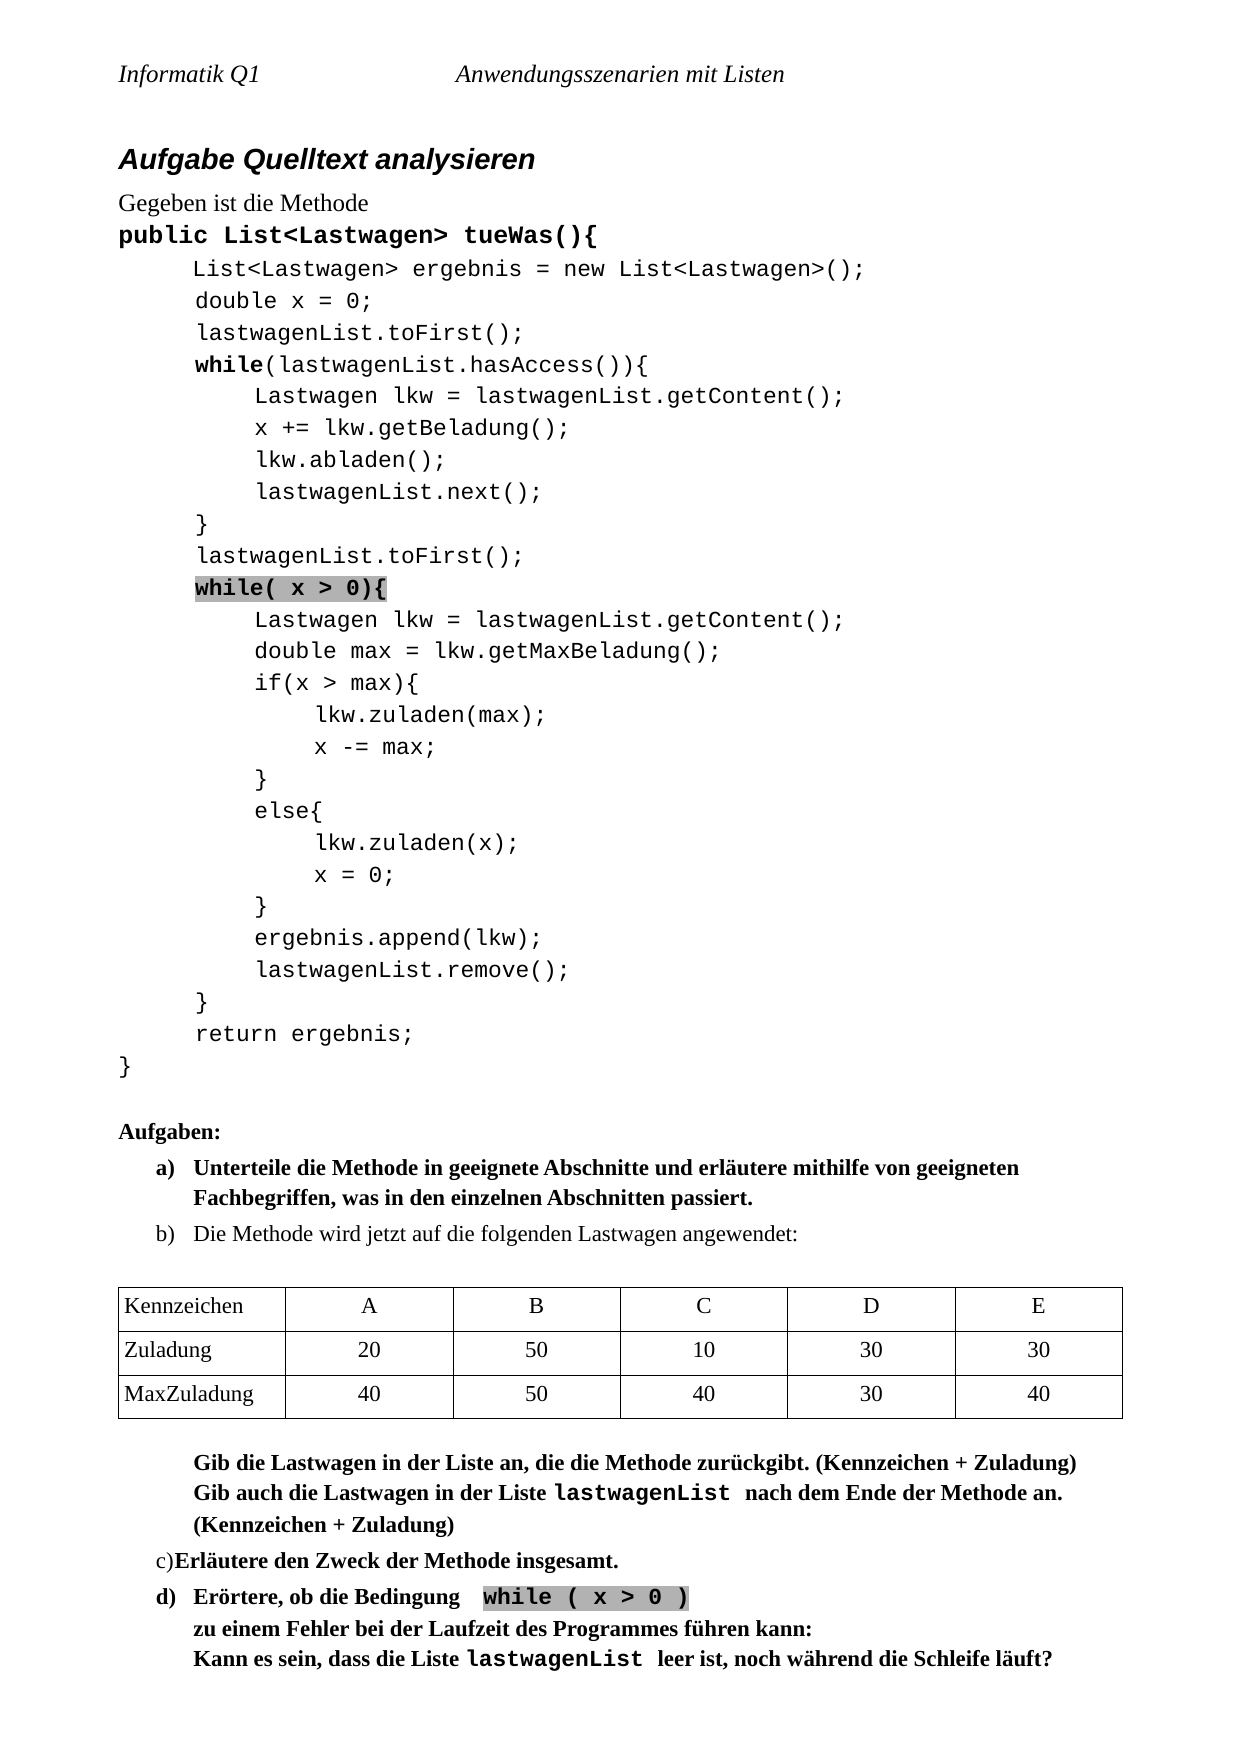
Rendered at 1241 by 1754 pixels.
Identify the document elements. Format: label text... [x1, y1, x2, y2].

table_header B [454, 1288, 620, 1331]
text Aufgaben: [118, 1118, 1122, 1144]
table_header D [788, 1288, 955, 1331]
text } [118, 512, 1122, 538]
text lkw.abladen(); [118, 448, 1122, 474]
text lastwagenList.next(); [118, 480, 1122, 506]
table_cell 30 [788, 1332, 955, 1374]
text double x = 0; [118, 289, 1122, 315]
text lastwagenList.remove(); [118, 958, 1122, 984]
text lastwagenList.toFirst(); [118, 321, 1122, 347]
list Erörtere, ob die Bedingung while ( x > 0 ) zu einem Fehler bei der Laufzeit des Programmes führen kann: Kann es sein, dass die Liste lastwagenList leer ist, noch während die Schleife läuft? [156, 1583, 1122, 1674]
table_cell 40 [956, 1376, 1122, 1418]
text x -= max; [118, 735, 1122, 761]
list Die Methode wird jetzt auf die folgenden Lastwagen angewendet: [156, 1220, 1122, 1277]
text } [118, 767, 1122, 793]
table_cell 30 [956, 1332, 1122, 1374]
table_header C [621, 1288, 787, 1331]
text x = 0; [118, 863, 1122, 889]
table_cell 50 [454, 1332, 620, 1374]
list Erläutere den Zweck der Methode insgesamt. [156, 1547, 1122, 1573]
table_header A [286, 1288, 453, 1331]
text } [118, 1054, 1122, 1080]
text while(lastwagenList.hasAccess()){ [118, 353, 1122, 379]
text Gegeben ist die Methode [118, 188, 1122, 217]
text else{ [118, 799, 1122, 825]
subtitle Aufgabe Quelltext analysieren [118, 142, 1122, 176]
text public List<Lastwagen> tueWas(){ [118, 223, 1122, 251]
text lkw.zuladen(x); [118, 831, 1122, 857]
table_cell 10 [621, 1332, 787, 1374]
text double max = lkw.getMaxBeladung(); [118, 640, 1122, 666]
text Lastwagen lkw = lastwagenList.getContent(); [118, 608, 1122, 634]
text List<Lastwagen> ergebnis = new List<Lastwagen>(); [118, 257, 1122, 283]
text if(x > max){ [118, 672, 1122, 698]
table_cell 40 [621, 1376, 787, 1418]
table_header Kennzeichen [119, 1288, 285, 1331]
list Unterteile die Methode in geeignete Abschnitte und erläutere mithilfe von geeigneten Fachbegriffen, was in den einzelnen Abschnitten passiert. [156, 1154, 1122, 1211]
table_cell MaxZuladung [119, 1376, 285, 1418]
text while( x > 0){ [118, 576, 1122, 602]
table_cell 50 [454, 1376, 620, 1418]
text lkw.zuladen(max); [118, 703, 1122, 729]
text return ergebnis; [118, 1022, 1122, 1048]
text lastwagenList.toFirst(); [118, 544, 1122, 570]
text Lastwagen lkw = lastwagenList.getContent(); [118, 385, 1122, 411]
table_cell 40 [286, 1376, 453, 1418]
text x += lkw.getBeladung(); [118, 417, 1122, 443]
table_cell 30 [788, 1376, 955, 1418]
text } [118, 895, 1122, 921]
text ergebnis.append(lkw); [118, 927, 1122, 953]
table_header E [956, 1288, 1122, 1331]
table_cell 20 [286, 1332, 453, 1374]
text } [118, 990, 1122, 1016]
table_cell Zuladung [119, 1332, 285, 1374]
list Gib die Lastwagen in der Liste an, die die Methode zurückgibt. (Kennzeichen + Zuladung) Gib auch die Lastwagen in der Liste lastwagenList nach dem Ende der Methode an. (Kennzeichen + Zuladung) [156, 1419, 1122, 1537]
